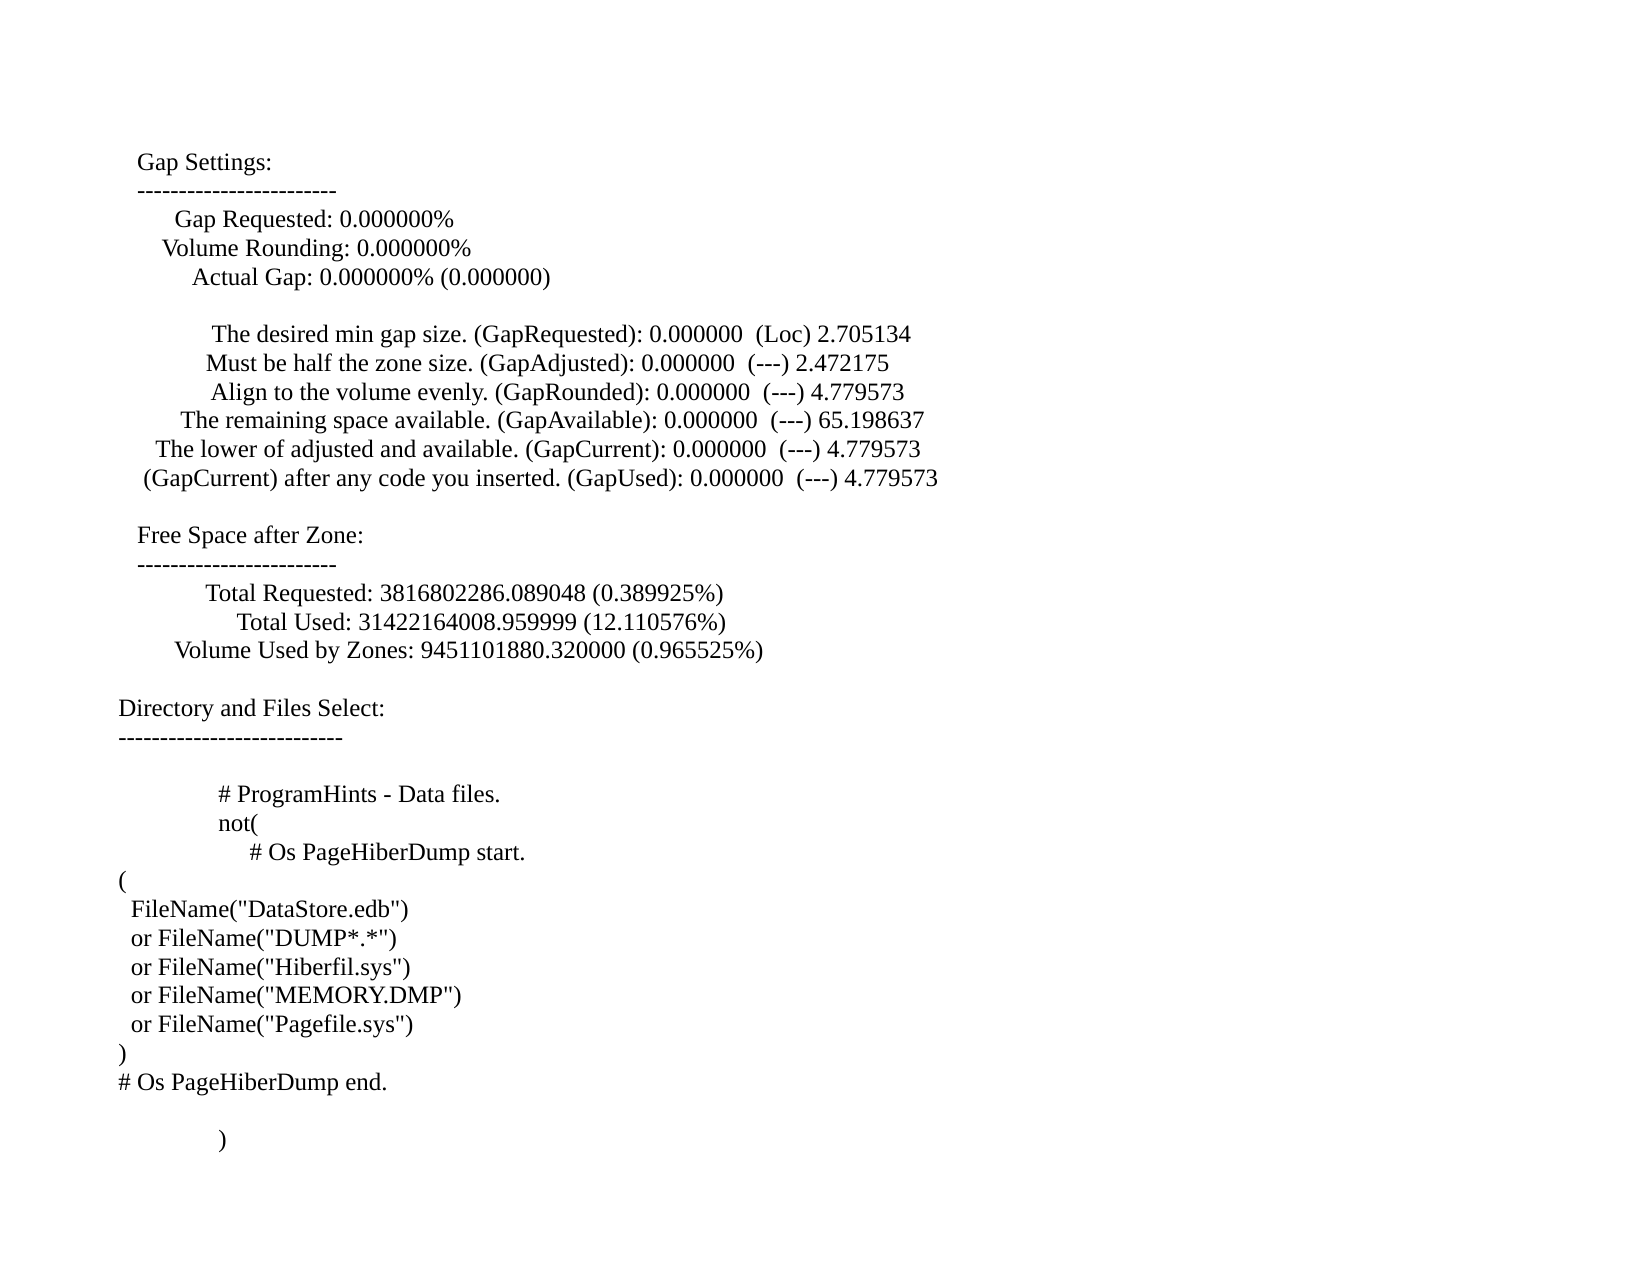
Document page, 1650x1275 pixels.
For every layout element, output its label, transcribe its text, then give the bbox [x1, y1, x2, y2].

text ( [118, 866, 1532, 894]
text # ProgramHints - Data files. [118, 779, 1532, 808]
text Must be half the zone size. (GapAdjusted): 0.000000 (---) 2.472175 [118, 348, 1532, 377]
text Total Used: 31422164008.959999 (12.110576%) [118, 607, 1532, 636]
text or FileName("Hiberfil.sys") [118, 952, 1532, 981]
text The desired min gap size. (GapRequested): 0.000000 (Loc) 2.705134 [118, 319, 1532, 348]
text (GapCurrent) after any code you inserted. (GapUsed): 0.000000 (---) 4.779573 [118, 463, 1532, 492]
text or FileName("DUMP*.*") [118, 923, 1532, 952]
text Directory and Files Select: [118, 693, 1532, 722]
text or FileName("Pagefile.sys") [118, 1009, 1532, 1038]
text Gap Requested: 0.000000% [118, 204, 1532, 233]
text not( [118, 808, 1532, 837]
text # Os PageHiberDump end. [118, 1067, 1532, 1096]
text Total Requested: 3816802286.089048 (0.389925%) [118, 578, 1532, 607]
text ) [118, 1038, 1532, 1067]
text The lower of adjusted and available. (GapCurrent): 0.000000 (---) 4.779573 [118, 434, 1532, 463]
text Volume Rounding: 0.000000% [118, 233, 1532, 262]
text Align to the volume evenly. (GapRounded): 0.000000 (---) 4.779573 [118, 377, 1532, 406]
text --------------------------- [118, 722, 1532, 751]
text Volume Used by Zones: 9451101880.320000 (0.965525%) [118, 636, 1532, 664]
text Free Space after Zone: [118, 521, 1532, 549]
text The remaining space available. (GapAvailable): 0.000000 (---) 65.198637 [118, 406, 1532, 434]
text FileName("DataStore.edb") [118, 894, 1532, 923]
text Actual Gap: 0.000000% (0.000000) [118, 262, 1532, 291]
text Gap Settings: [118, 147, 1532, 176]
text or FileName("MEMORY.DMP") [118, 981, 1532, 1009]
text ------------------------ [118, 549, 1532, 578]
text # Os PageHiberDump start. [118, 837, 1532, 866]
text ) [118, 1124, 1532, 1153]
text ------------------------ [118, 176, 1532, 204]
